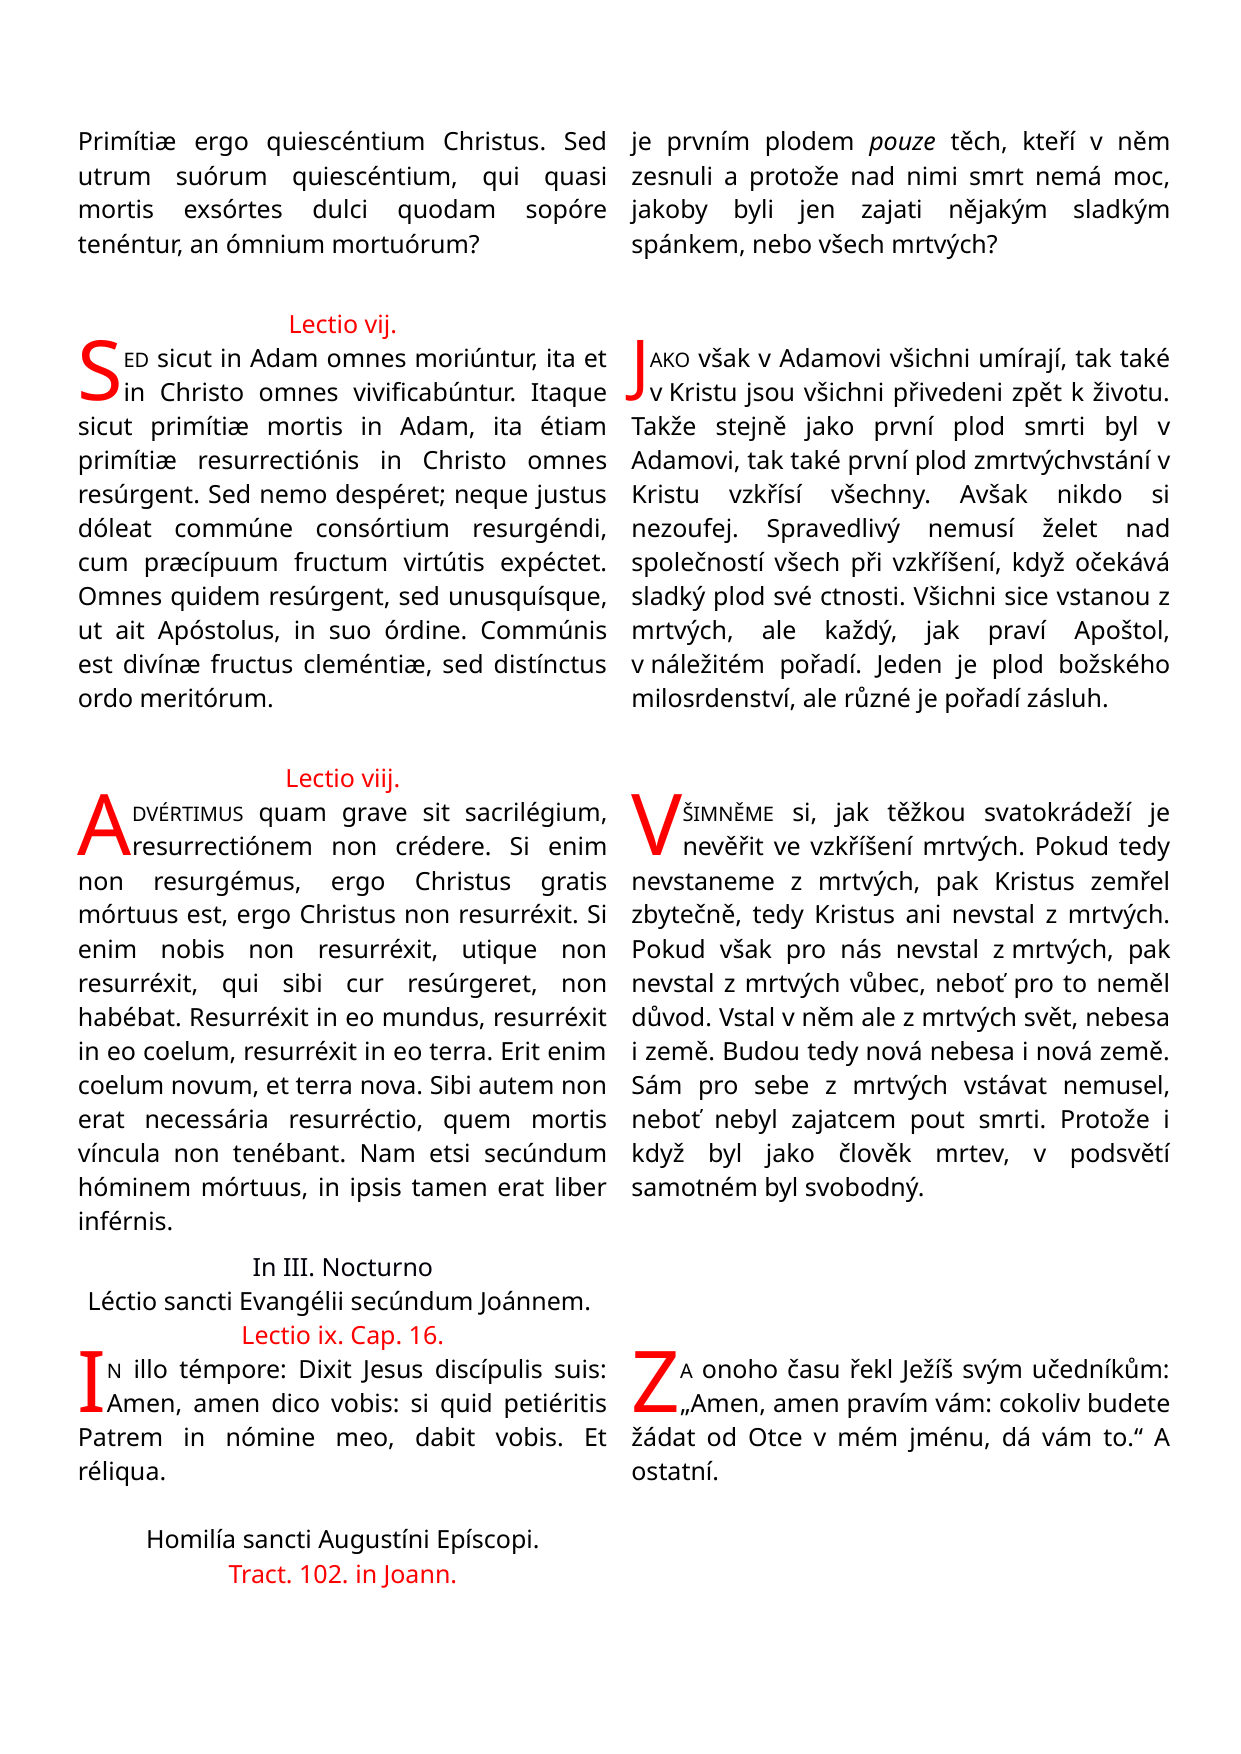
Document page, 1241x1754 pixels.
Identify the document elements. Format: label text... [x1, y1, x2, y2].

table_cell Jako však v Adamovi všichni umírají, tak také v Kristu jsou všichni přivedeni zpět k životu. Takže stejně jako první plod smrti byl v Adamovi, tak také první plod zmrtvýchvstání v Kristu vzkřísí všechny. Avšak nikdo si nezoufej. Spravedlivý nemusí želet nad společností všech při vzkříšení, když očekává sladký plod své ctnosti. Všichni sice vstanou z mrtvých, ale každý, jak praví Apoštol, v náležitém pořadí. Jeden je plod božského milosrdenství, ale různé je pořadí zásluh. [619, 300, 1182, 755]
table_cell Primítiæ ergo quiescéntium Christus. Sed utrum suórum quiescéntium, qui quasi mortis exsórtes dulci quodam sopóre tenéntur, an ómnium mortuórum? [66, 118, 619, 300]
table_cell Za onoho času řekl Ježíš svým učedníkům: „Amen, amen pravím vám: cokoliv budete žádat od Otce v mém jménu, dá vám to.“ A ostatní. Nyní si rozebereme tato slova Páně: „Amen, amen pravím vám: cokoliv budete žádat od Otce v mém jménu, dá vám to.“ Již bylo řečeno v dřívějších částech této řeči Páně kvůli těm, kteří žádají mnohé od Otce v Kristově jménu, ale nedostávají: ve jménu Spasitelově se nemá žádat o co­koliv, co nevede ke spáse. Nejde tedy o zvuk písmen a slabik, ale o to, co samotný tento zvuk znamená. A to, co lze pod tímto zvukem správně a pravdivě pochopit, právě to má říkat ten, kdo chce, aby jej Bůh vyslyšel a dostal, když Pán říká „v mém jménu.“ [619, 1244, 1182, 1596]
table_cell In III. Nocturno Léctio sancti Evangélii secúndum Joánnem. Lectio ix. Cap. 16. In illo témpore: Dixit Jesus discípulis suis: Amen, amen dico vobis: si quid petiéritis Patrem in nómine meo, dabit vobis. Et réliqua. Homilía sancti Augustíni Epíscopi. Tract. 102. in Joann. Dómini verba nunc ista tractánda sunt: Arnen, amen dico vobis: si quid petiéritis Patrem in nómine meo, dabit vobis. Jam dictum est in superióribus hujus Domínici sermónis pártibus, propter eos, qui nonnúlla petunt a Patre in Christi nómine, nec accípiunt: non peti in nómine Salvatóris, quidquid pétitur contra ratiónem salútis. Non enim sonum litterárum ac syllabárum, sed quod sonus ipse signíficat, et quod eo sono recte ac veráciter intellígitur, hoc accipiéndus est dícere, cum dicit: in nómine meo. [66, 1244, 619, 1596]
table_cell Všimněme si, jak těžkou svatokrádeží je nevěřit ve vzkříšení mrtvých. Pokud tedy nevstaneme z mrtvých, pak Kristus zemřel zbytečně, tedy Kristus ani nevstal z mrtvých. Pokud však pro nás nevstal z mrtvých, pak nevstal z mrtvých vůbec, neboť pro to neměl důvod. Vstal v něm ale z mrtvých svět, nebesa i země. Budou tedy nová nebesa i nová země. Sám pro sebe z mrtvých vstávat nemusel, neboť nebyl zajatcem pout smrti. Protože i když byl jako člověk mrtev, v podsvětí samotném byl svobodný. [619, 755, 1182, 1244]
table_cell Lectio vij. Sed sicut in Adam omnes moriúntur, ita et in Christo omnes vivificabúntur. Itaque sicut primítiæ mortis in Adam, ita étiam primítiæ resurrectiónis in Christo omnes resúrgent. Sed nemo despéret; neque justus dóleat commúne consórtium resurgéndi, cum præcípuum fructum virtútis expéctet. Omnes quidem resúrgent, sed unusquísque, ut ait Apóstolus, in suo órdine. Commúnis est divínæ fructus cleméntiæ, sed distínctus ordo meritórum. [66, 300, 619, 755]
table_cell je prvním plodem pouze těch, kteří v něm zesnuli a protože nad nimi smrt nemá moc, jakoby byli jen zajati nějakým sladkým spánkem, nebo všech mrtvých? [619, 118, 1182, 300]
table_cell Lectio viij. Advértimus quam grave sit sacrilégium, resurrectiónem non crédere. Si enim non resurgémus, ergo Christus gratis mórtuus est, ergo Christus non resurréxit. Si enim nobis non resurréxit, utique non resurréxit, qui sibi cur resúrgeret, non habébat. Resurréxit in eo mundus, resurréxit in eo coelum, resurréxit in eo terra. Erit enim coelum novum, et terra nova. Sibi autem non erat necessária resurréctio, quem mortis víncula non tenébant. Nam etsi secúndum hóminem mórtuus, in ipsis tamen erat liber inférnis. [66, 755, 619, 1244]
